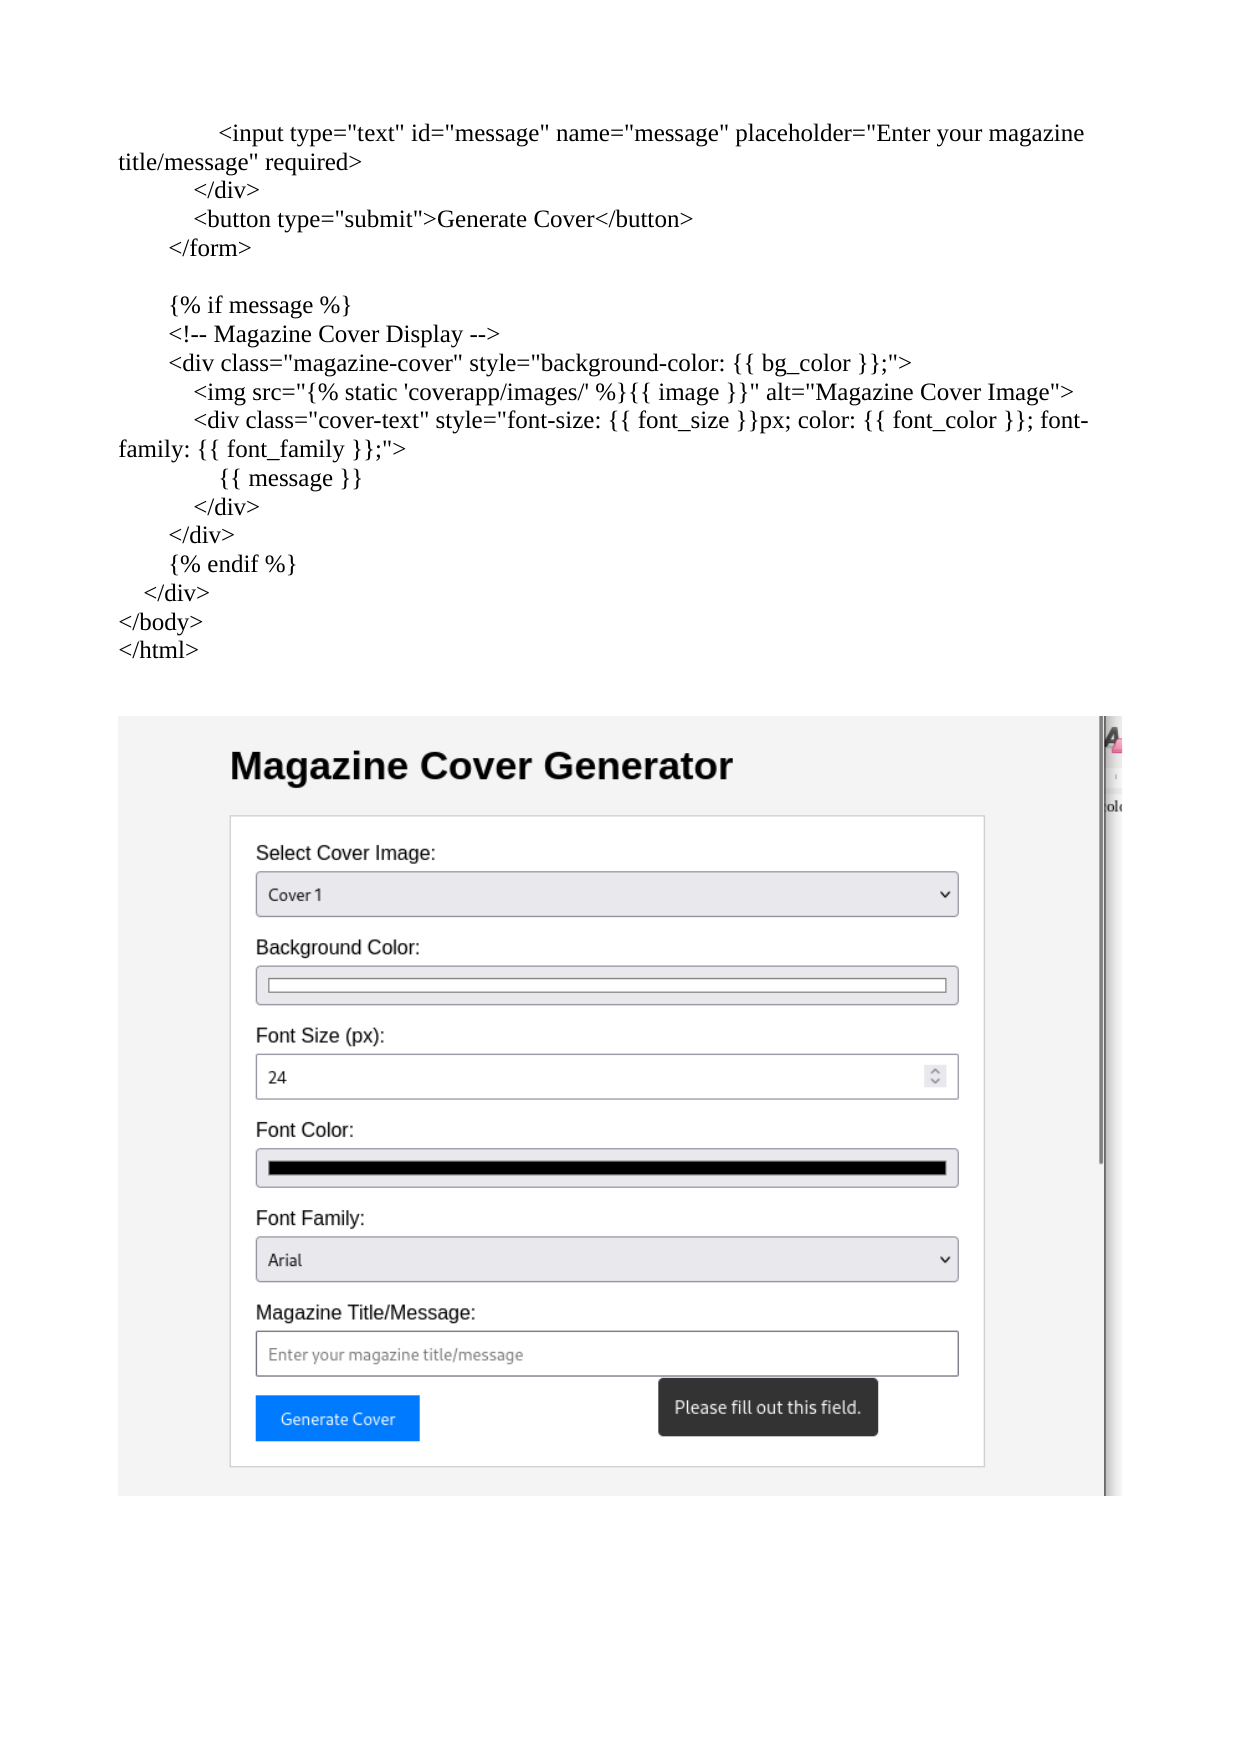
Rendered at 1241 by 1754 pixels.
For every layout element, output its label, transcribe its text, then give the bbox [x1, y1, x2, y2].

text {% endif %} [118, 549, 1122, 578]
text </body> [118, 607, 1122, 636]
text <!-- Magazine Cover Display --> [118, 319, 1122, 348]
text </div> [118, 578, 1122, 607]
text {{ message }} [118, 463, 1122, 492]
text </div> [118, 521, 1122, 549]
text <img src="{% static 'coverapp/images/' %}{{ image }}" alt="Magazine Cover Image"> [118, 377, 1122, 406]
picture [118, 716, 1123, 1496]
text <button type="submit">Generate Cover</button> [118, 204, 1122, 233]
text <div class="cover-text" style="font-size: {{ font_size }}px; color: {{ font_color }}; font-family: {{ font_family }};"> [118, 406, 1122, 463]
text </div> [118, 492, 1122, 521]
text </div> [118, 176, 1122, 204]
text </form> [118, 233, 1122, 262]
text {% if message %} [118, 291, 1122, 319]
text <div class="magazine-cover" style="background-color: {{ bg_color }};"> [118, 348, 1122, 377]
text [118, 1496, 1122, 1594]
text </html> [118, 636, 1122, 697]
text <input type="text" id="message" name="message" placeholder="Enter your magazine title/message" required> [118, 118, 1122, 176]
